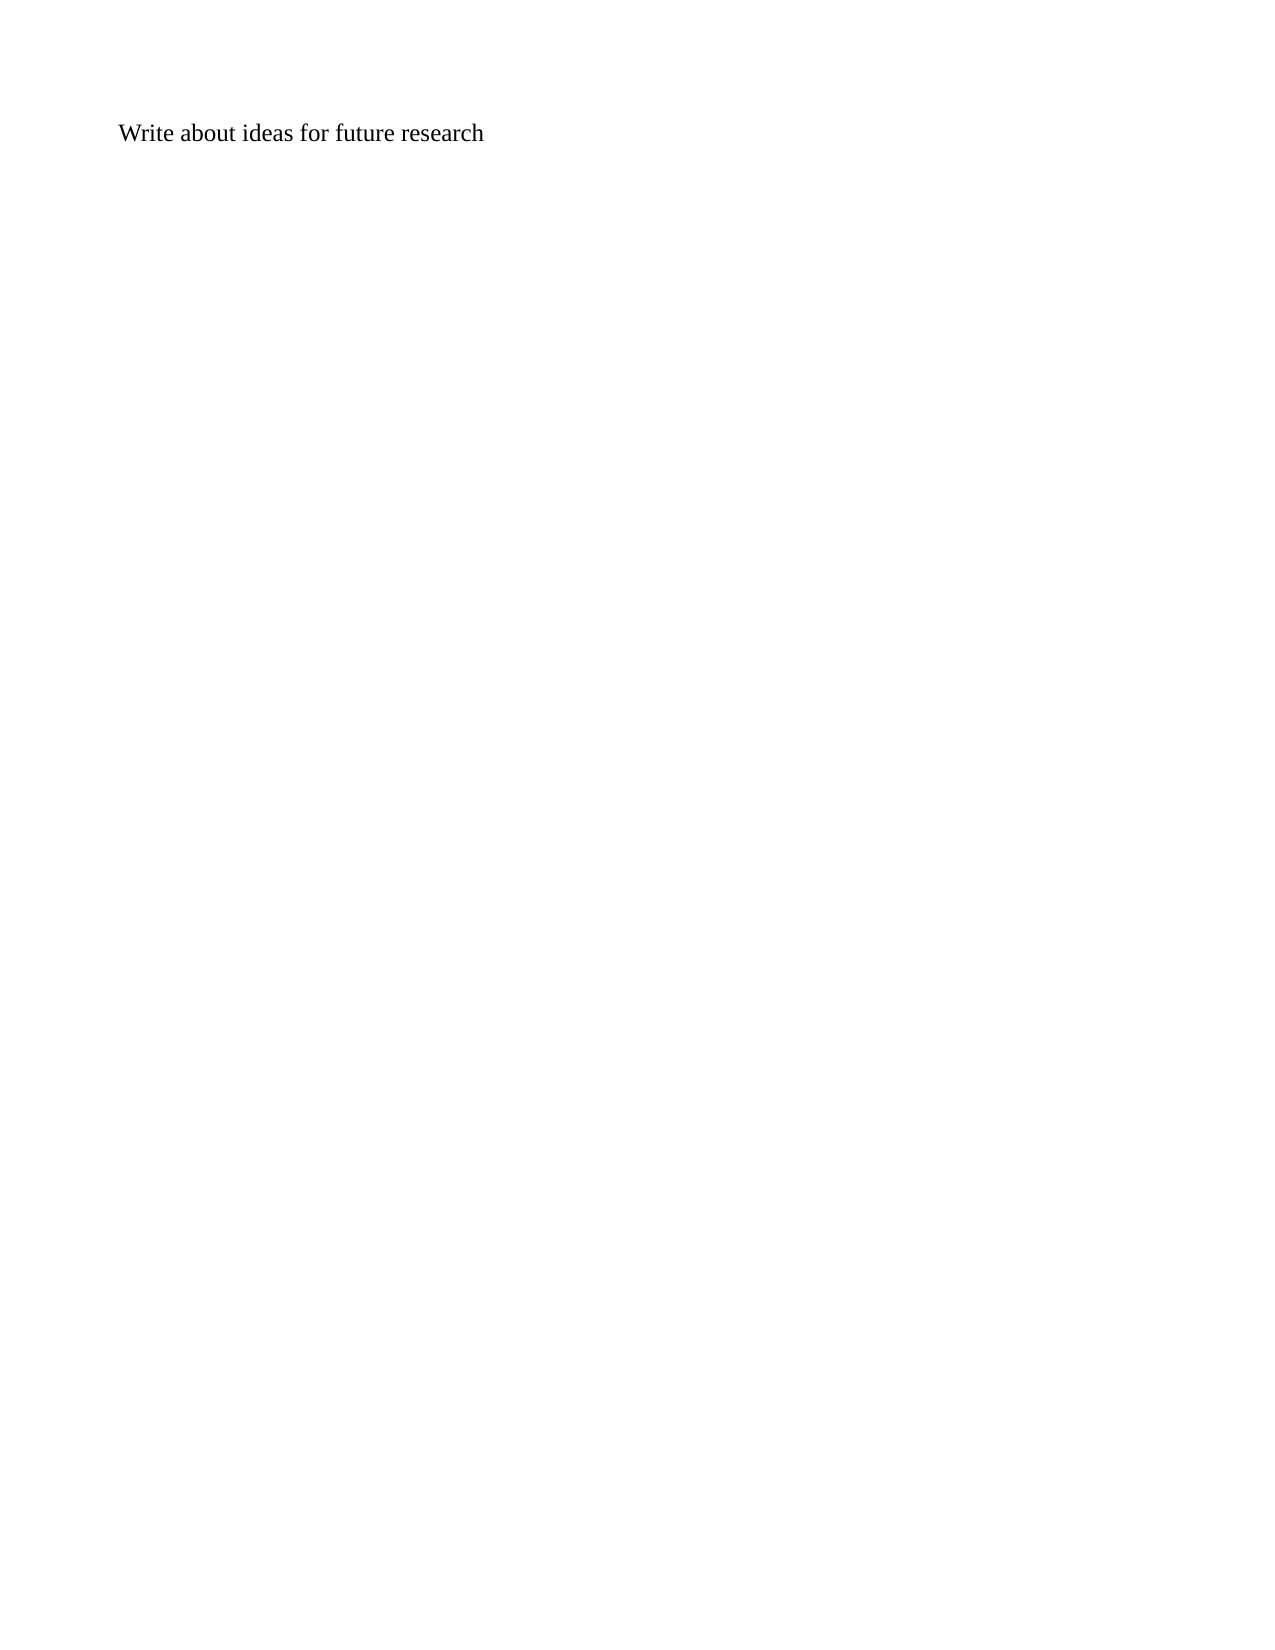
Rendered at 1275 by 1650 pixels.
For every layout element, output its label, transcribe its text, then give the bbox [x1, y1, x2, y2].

text Write about ideas for future research [118, 118, 1157, 147]
